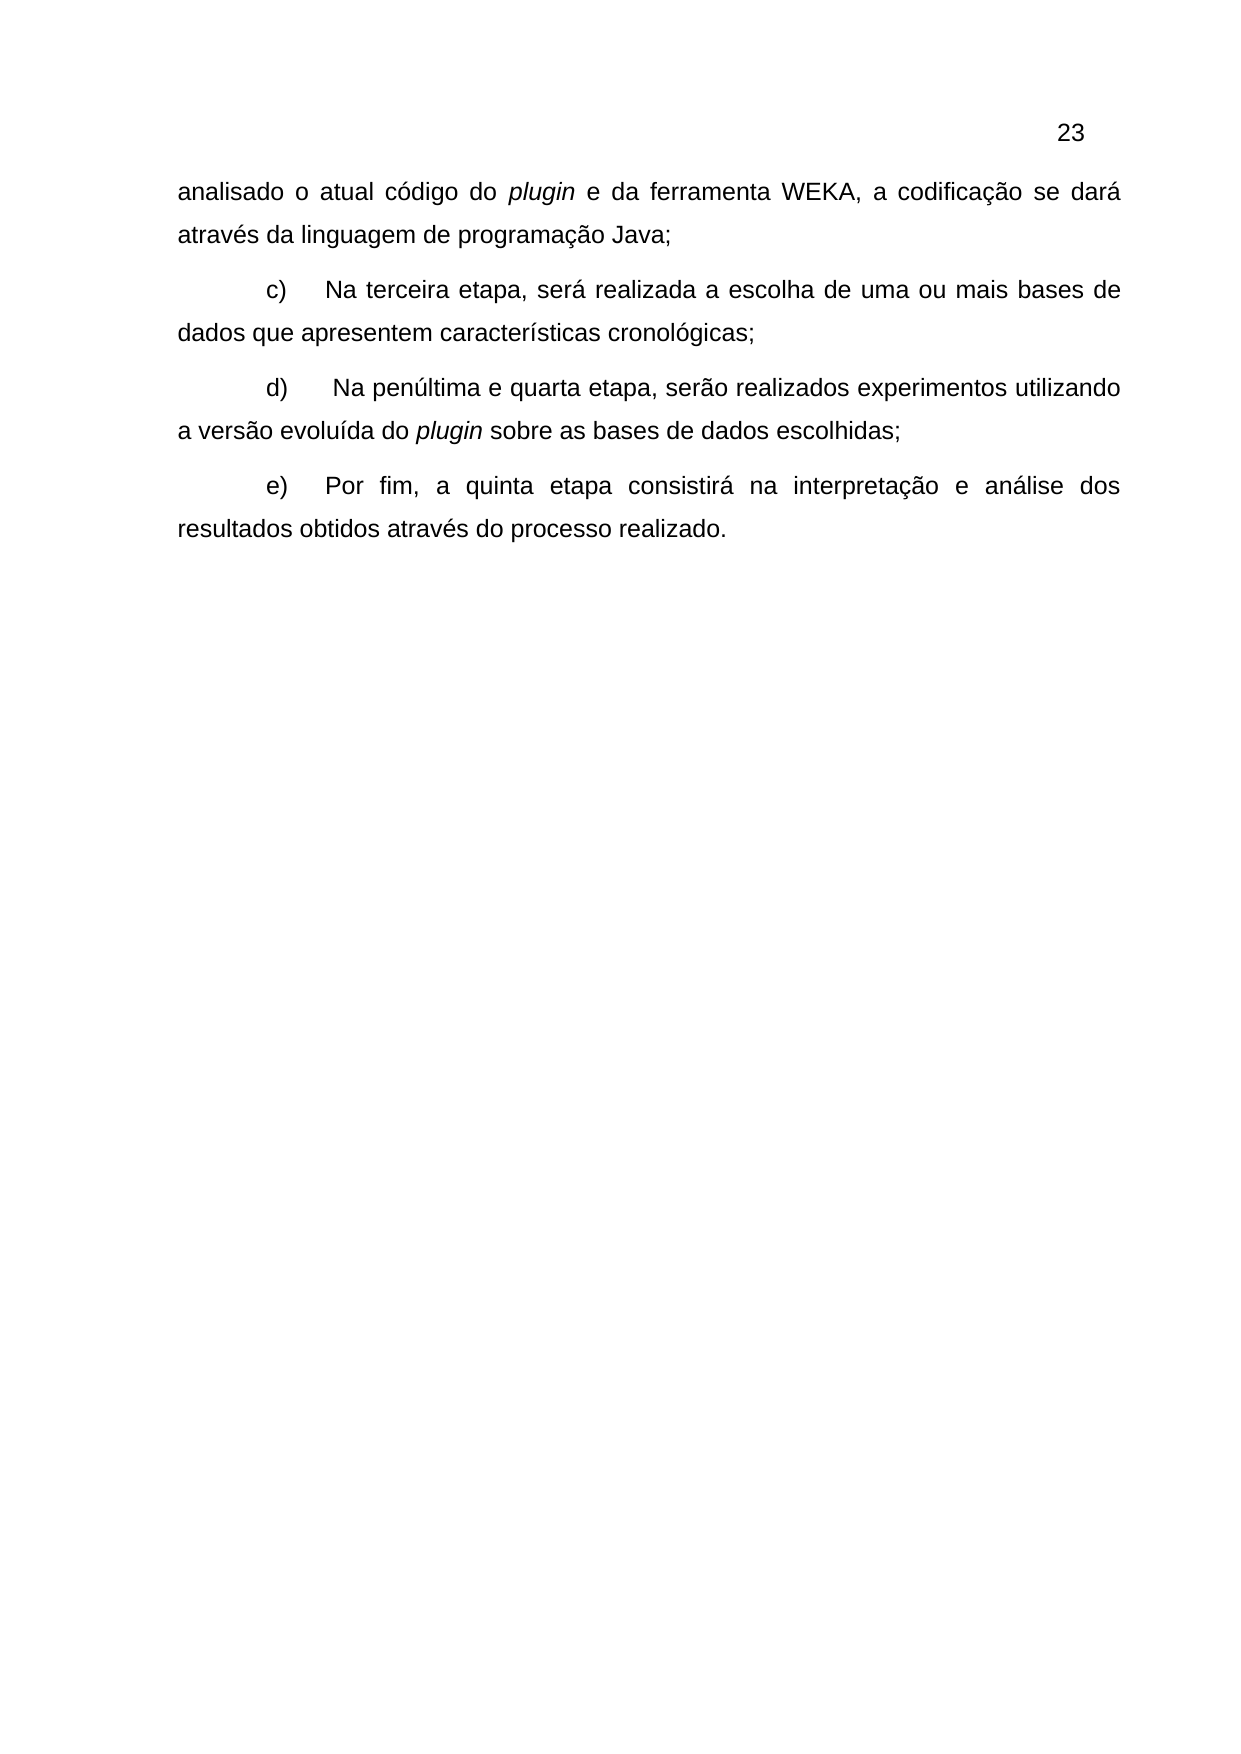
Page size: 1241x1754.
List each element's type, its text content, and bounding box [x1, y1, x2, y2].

text e) Por fim, a quinta etapa consistirá na interpretação e análise dos resultados obtidos através do processo realizado. [177, 471, 1122, 543]
text analisado o atual código do plugin e da ferramenta WEKA, a codificação se dará através da linguagem de programação Java; [177, 177, 1122, 249]
text c) Na terceira etapa, será realizada a escolha de uma ou mais bases de dados que apresentem características cronológicas; [177, 275, 1122, 347]
text d) Na penúltima e quarta etapa, serão realizados experimentos utilizando a versão evoluída do plugin sobre as bases de dados escolhidas; [177, 373, 1122, 445]
